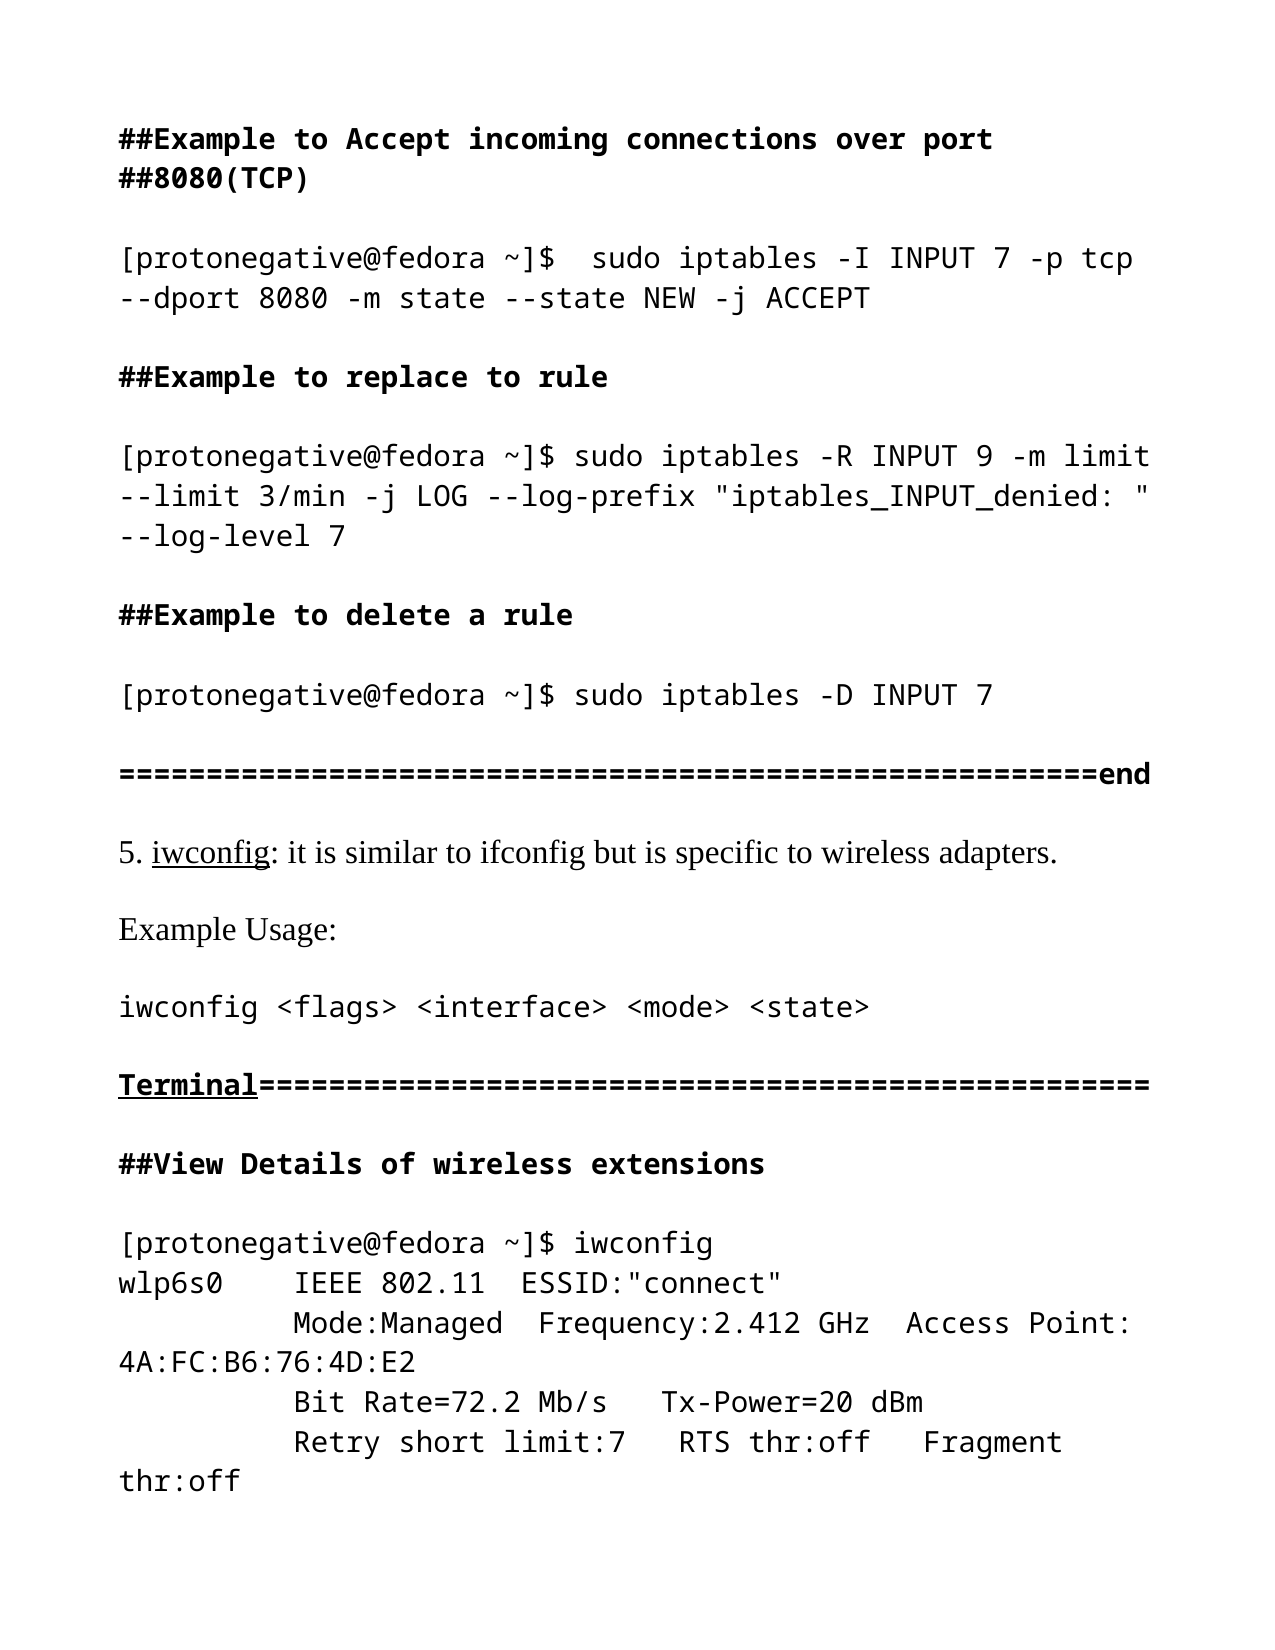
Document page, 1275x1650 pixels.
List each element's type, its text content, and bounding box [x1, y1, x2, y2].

text Example Usage: [118, 909, 1157, 947]
text ##Example to Accept incoming connections over port ##8080(TCP) [118, 118, 1157, 197]
text ##Example to delete a rule [118, 594, 1157, 634]
text ========================================================end [118, 753, 1157, 793]
text [protonegative@fedora ~]$ iwconfig [118, 1223, 1157, 1262]
text [protonegative@fedora ~]$ sudo iptables -D INPUT 7 [118, 674, 1157, 713]
text wlp6s0 IEEE 802.11 ESSID:"connect" [118, 1262, 1157, 1302]
text iwconfig <flags> <interface> <mode> <state> [118, 986, 1157, 1026]
text [protonegative@fedora ~]$ sudo iptables -I INPUT 7 -p tcp --dport 8080 -m state --state NEW -j ACCEPT [118, 237, 1157, 317]
text Mode:Managed Frequency:2.412 GHz Access Point: 4A:FC:B6:76:4D:E2 [118, 1302, 1157, 1381]
text ##Example to replace to rule [118, 356, 1157, 396]
text Bit Rate=72.2 Mb/s Tx-Power=20 dBm [118, 1381, 1157, 1421]
text ##View Details of wireless extensions [118, 1143, 1157, 1183]
text [protonegative@fedora ~]$ sudo iptables -R INPUT 9 -m limit --limit 3/min -j LOG --log-prefix "iptables_INPUT_denied: " --log-level 7 [118, 436, 1157, 555]
text Terminal=================================================== [118, 1064, 1157, 1103]
text 5. iwconfig: it is similar to ifconfig but is specific to wireless adapters. [118, 832, 1157, 871]
text Retry short limit:7 RTS thr:off Fragment thr:off [118, 1421, 1157, 1500]
